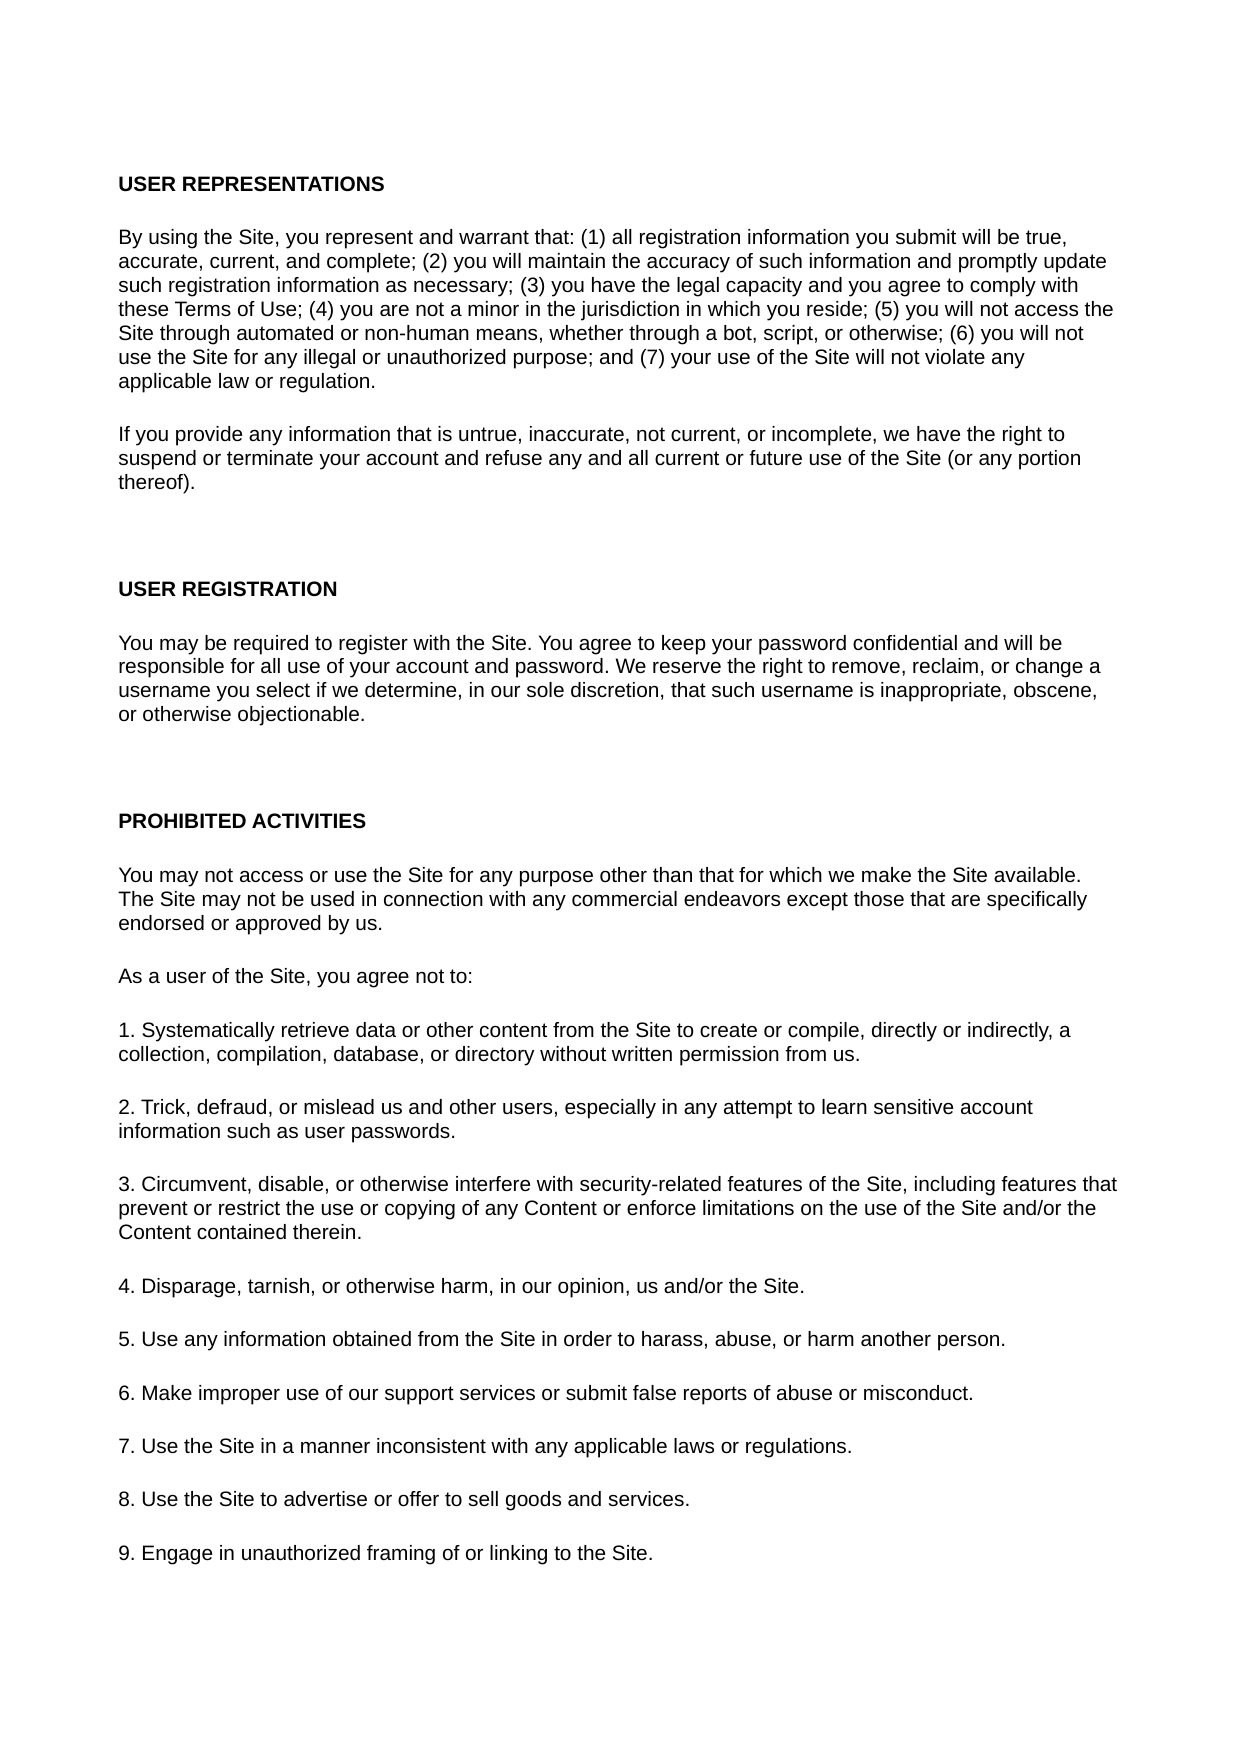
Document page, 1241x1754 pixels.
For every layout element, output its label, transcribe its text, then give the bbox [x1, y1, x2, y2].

text By using the Site, you represent and warrant that: (1) all registration information you submit will be true, accurate, current, and complete; (2) you will maintain the accuracy of such information and promptly update such registration information as necessary; (3) you have the legal capacity and you agree to comply with these Terms of Use; (4) you are not a minor in the jurisdiction in which you reside; (5) you will not access the Site through automated or non-human means, whether through a bot, script, or otherwise; (6) you will not use the Site for any illegal or unauthorized purpose; and (7) your use of the Site will not violate any applicable law or regulation. [118, 225, 1122, 393]
text 1. Systematically retrieve data or other content from the Site to create or compile, directly or indirectly, a collection, compilation, database, or directory without written permission from us. [118, 1017, 1122, 1065]
text 2. Trick, defraud, or mislead us and other users, especially in any attempt to learn sensitive account information such as user passwords. [118, 1095, 1122, 1143]
text 7. Use the Site in a manner inconsistent with any applicable laws or regulations. [118, 1434, 1122, 1458]
text As a user of the Site, you agree not to: [118, 964, 1122, 988]
text PROHIBITED ACTIVITIES [118, 809, 1122, 833]
text 3. Circumvent, disable, or otherwise interfere with security-related features of the Site, including features that prevent or restrict the use or copying of any Content or enforce limitations on the use of the Site and/or the Content contained therein. [118, 1172, 1122, 1244]
text If you provide any information that is untrue, inaccurate, not current, or incomplete, we have the right to suspend or terminate your account and refuse any and all current or future use of the Site (or any portion thereof). [118, 422, 1122, 494]
text You may be required to register with the Site. You agree to keep your password confidential and will be responsible for all use of your account and password. We reserve the right to remove, reclaim, or change a username you select if we determine, in our sole discretion, that such username is inappropriate, obscene, or otherwise objectionable. [118, 630, 1122, 726]
text You may not access or use the Site for any purpose other than that for which we make the Site available. The Site may not be used in connection with any commercial endeavors except those that are specifically endorsed or approved by us. [118, 863, 1122, 934]
text 6. Make improper use of our support services or submit false reports of abuse or misconduct. [118, 1380, 1122, 1404]
text 5. Use any information obtained from the Site in order to harass, abuse, or harm another person. [118, 1327, 1122, 1351]
text 9. Engage in unauthorized framing of or linking to the Site. [118, 1541, 1122, 1565]
text USER REGISTRATION [118, 577, 1122, 601]
text 8. Use the Site to advertise or offer to sell goods and services. [118, 1487, 1122, 1511]
text 4. Disparage, tarnish, or otherwise harm, in our opinion, us and/or the Site. [118, 1273, 1122, 1297]
text USER REPRESENTATIONS [118, 172, 1122, 196]
